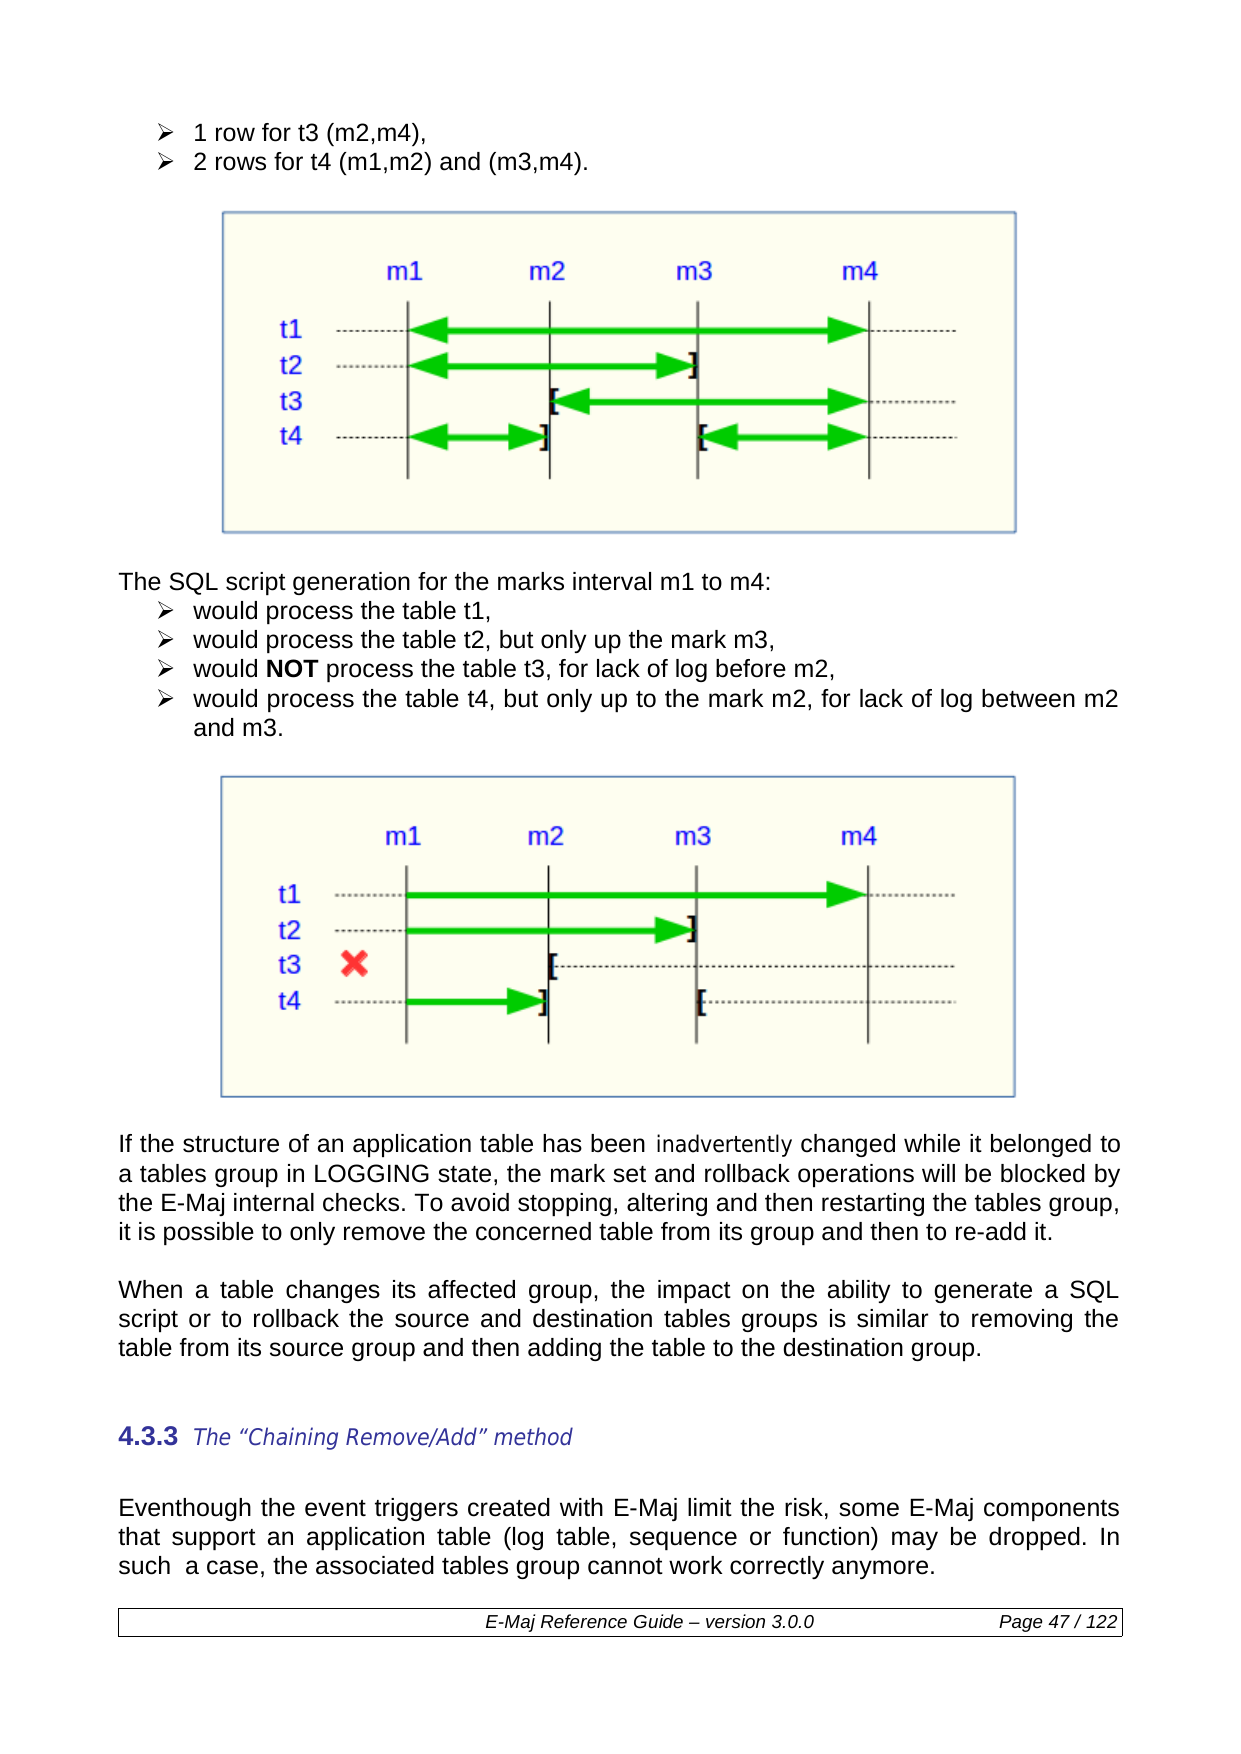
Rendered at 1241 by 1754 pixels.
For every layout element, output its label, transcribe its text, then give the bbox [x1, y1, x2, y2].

subtitle The “Chaining Remove/Add” method [118, 1420, 1122, 1451]
list would process the table t2, but only up the mark m3, [156, 625, 1122, 654]
text When a table changes its affected group, the impact on the ability to generate a SQL script or to rollback the source and destination tables groups is similar to removing the table from its source group and then adding the table to the destination group. [118, 1275, 1122, 1362]
list 2 rows for t4 (m1,m2) and (m3,m4). [156, 147, 1122, 176]
list 1 row for t3 (m2,m4), [156, 118, 1122, 147]
list would process the table t4, but only up to the mark m2, for lack of log between m2 and m3. [156, 683, 1122, 742]
picture [217, 770, 1024, 1101]
picture [216, 205, 1024, 539]
text Eventhough the event triggers created with E-Maj limit the risk, some E-Maj components that support an application table (log table, sequence or function) may be dropped. In such a case, the associated tables group cannot work correctly anymore. [118, 1493, 1122, 1580]
list would process the table t1, [156, 596, 1122, 625]
list would NOT process the table t3, for lack of log before m2, [156, 654, 1122, 683]
text The SQL script generation for the marks interval m1 to m4: [118, 567, 1122, 596]
text If the structure of an application table has been inadvertently changed while it belonged to a tables group in LOGGING state, the mark set and rollback operations will be blocked by the E-Maj internal checks. To avoid stopping, altering and then restarting the tables group, it is possible to only remove the concerned table from its group and then to re-add it. [118, 1129, 1122, 1246]
